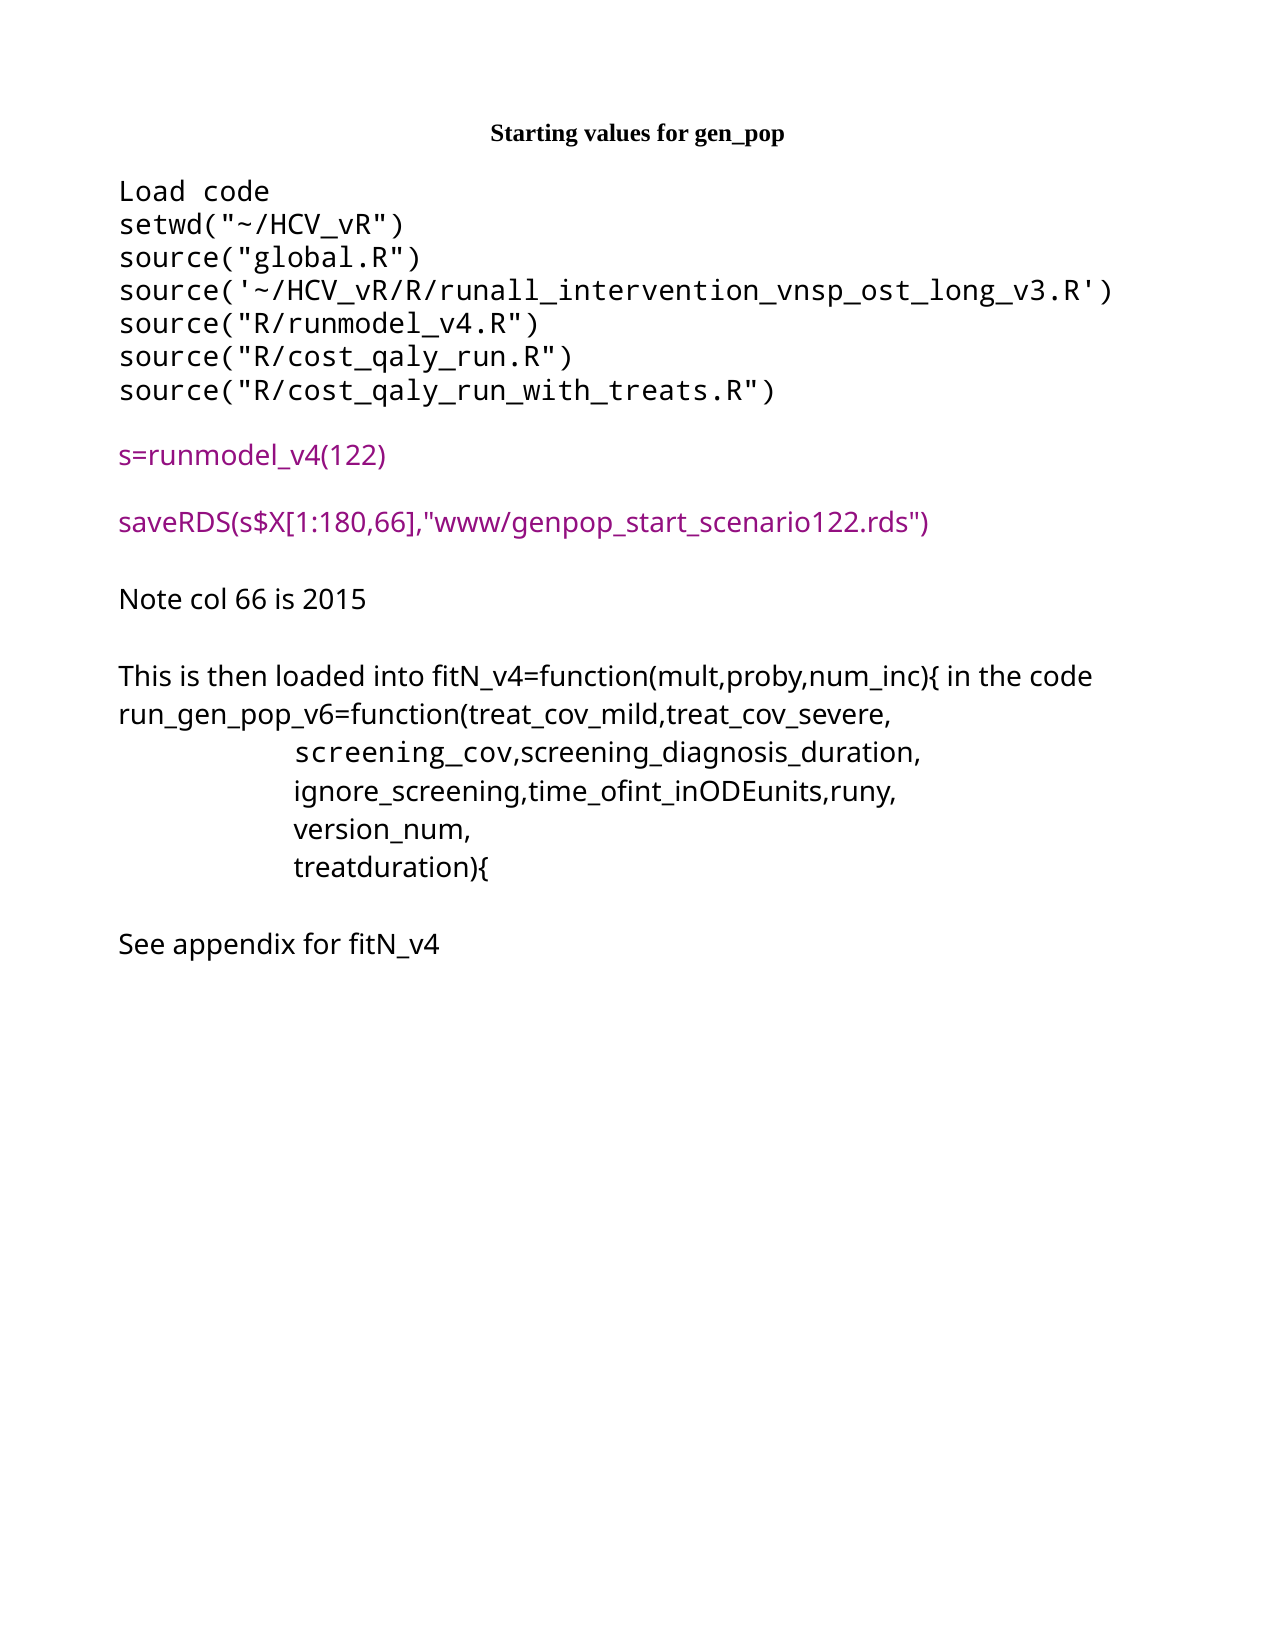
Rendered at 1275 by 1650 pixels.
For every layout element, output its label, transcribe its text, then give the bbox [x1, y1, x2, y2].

text Starting values for gen_pop [118, 118, 1157, 147]
text screening_cov,screening_diagnosis_duration, [118, 733, 1157, 771]
text See appendix for fitN_v4 [118, 924, 1157, 963]
text source("R/cost_qaly_run.R") [118, 341, 1157, 374]
text setwd("~/HCV_vR") [118, 209, 1157, 242]
text source("global.R") [118, 242, 1157, 275]
text Load code [118, 176, 1157, 209]
text source("R/cost_qaly_run_with_treats.R") [118, 374, 1157, 407]
text source("R/runmodel_v4.R") [118, 308, 1157, 341]
text Note col 66 is 2015 [118, 579, 1157, 618]
text s=runmodel_v4(122) [118, 436, 1157, 474]
text source('~/HCV_vR/R/runall_intervention_vnsp_ost_long_v3.R') [118, 275, 1157, 308]
text ignore_screening,time_ofint_inODEunits,runy, [118, 771, 1157, 809]
text treatduration){ [118, 848, 1157, 886]
text version_num, [118, 809, 1157, 848]
text saveRDS(s$X[1:180,66],"www/genpop_start_scenario122.rds") [118, 503, 1157, 541]
text This is then loaded into fitN_v4=function(mult,proby,num_inc){ in the code run_gen_pop_v6=function(treat_cov_mild,treat_cov_severe, [118, 656, 1157, 733]
